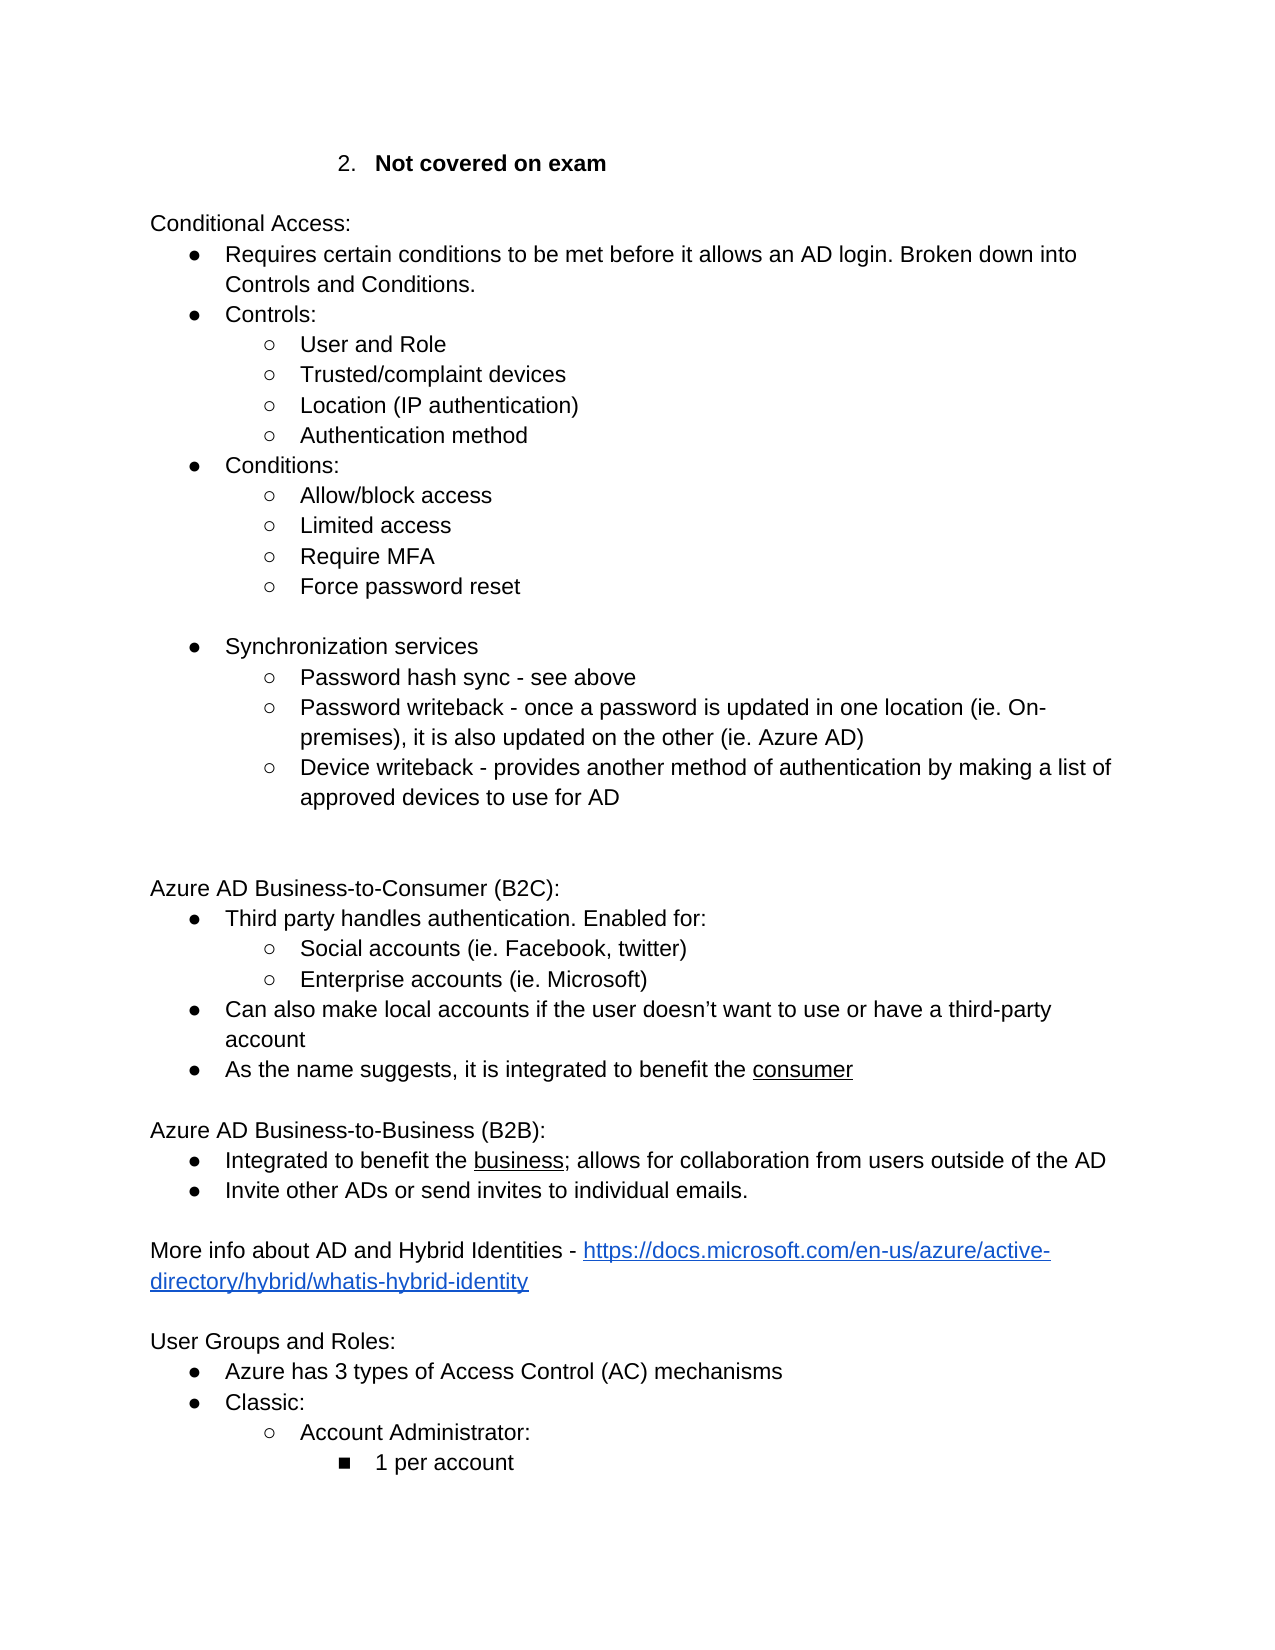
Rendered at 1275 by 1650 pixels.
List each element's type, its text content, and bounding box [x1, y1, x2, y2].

list Conditions: [187, 452, 1125, 478]
list Controls: [187, 301, 1125, 327]
list As the name suggests, it is integrated to benefit the consumer [187, 1056, 1125, 1083]
list Account Administrator: [262, 1419, 1125, 1445]
list Social accounts (ie. Facebook, twitter) [262, 935, 1125, 962]
list Password hash sync - see above [262, 663, 1125, 690]
list Enterprise accounts (ie. Microsoft) [262, 966, 1125, 992]
text Azure AD Business-to-Business (B2B): [150, 1117, 1125, 1143]
text Conditional Access: [150, 210, 1125, 237]
list Synchronization services [187, 633, 1125, 660]
list Allow/block access [262, 482, 1125, 509]
list Force password reset [262, 573, 1125, 599]
list Location (IP authentication) [262, 392, 1125, 418]
list Azure has 3 types of Access Control (AC) mechanisms [187, 1358, 1125, 1385]
list Invite other ADs or send invites to individual emails. [187, 1177, 1125, 1203]
list 1 per account [337, 1449, 1125, 1475]
list Require MFA [262, 543, 1125, 569]
list Classic: [187, 1388, 1125, 1415]
list Can also make local accounts if the user doesn’t want to use or have a third-party account [187, 996, 1125, 1052]
list Integrated to benefit the business; allows for collaboration from users outside of the AD [187, 1147, 1125, 1173]
list Authentication method [262, 422, 1125, 448]
text Azure AD Business-to-Consumer (B2C): [150, 875, 1125, 901]
list Trusted/complaint devices [262, 361, 1125, 388]
list Requires certain conditions to be met before it allows an AD login. Broken down into Controls and Conditions. [187, 241, 1125, 297]
list Third party handles authentication. Enabled for: [187, 905, 1125, 932]
text User Groups and Roles: [150, 1328, 1125, 1354]
list Device writeback - provides another method of authentication by making a list of approved devices to use for AD [262, 754, 1125, 811]
list Not covered on exam [337, 150, 1125, 176]
list Password writeback - once a password is updated in one location (ie. On-premises), it is also updated on the other (ie. Azure AD) [262, 694, 1125, 750]
list Limited access [262, 512, 1125, 539]
list User and Role [262, 331, 1125, 358]
text More info about AD and Hybrid Identities - https://docs.microsoft.com/en-us/azure/active-directory/hybrid/whatis-hybrid-identity [150, 1237, 1125, 1294]
